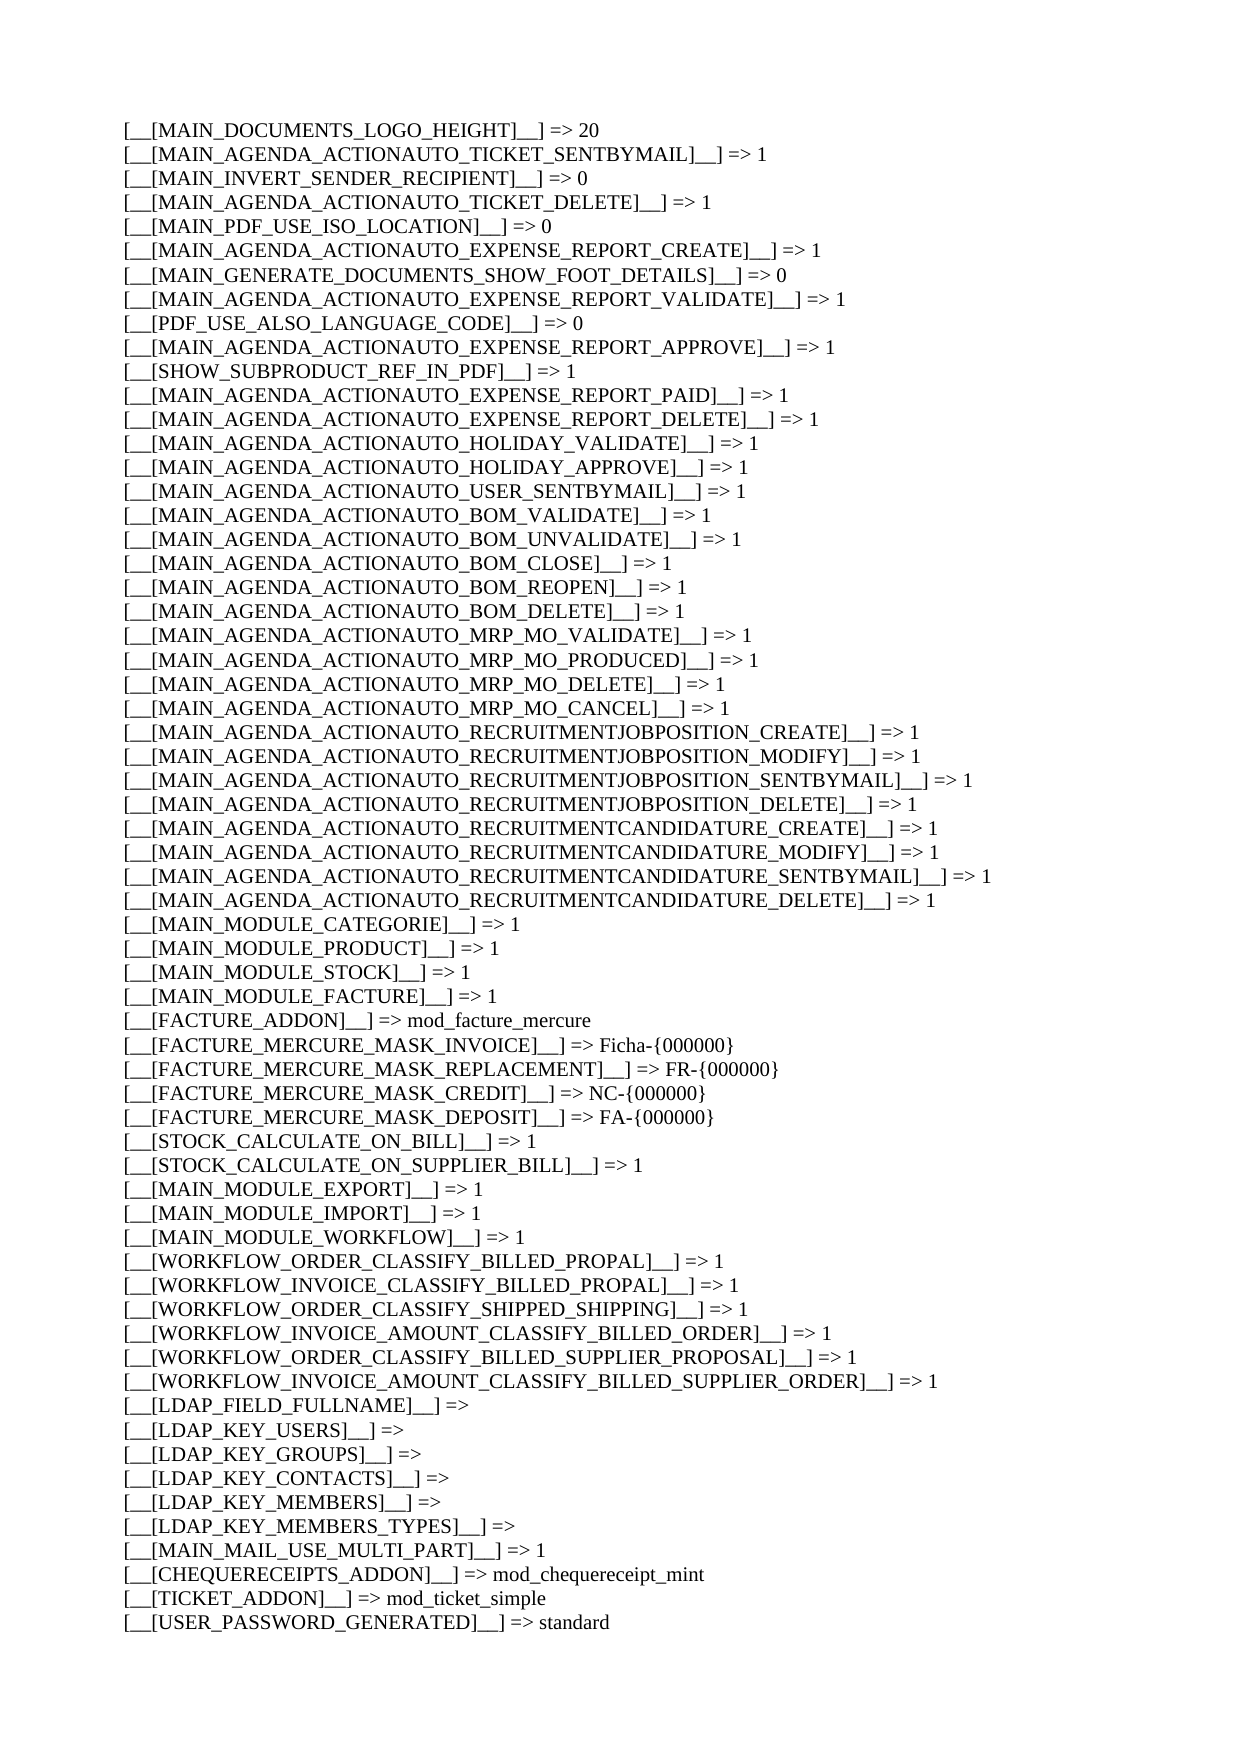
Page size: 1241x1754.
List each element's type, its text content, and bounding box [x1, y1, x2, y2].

text [__[MAIN_DOCUMENTS_LOGO_HEIGHT]__] => 20 [__[MAIN_AGENDA_ACTIONAUTO_TICKET_SENTBYMAIL]__] => 1 [__[MAIN_INVERT_SENDER_RECIPIENT]__] => 0 [__[MAIN_AGENDA_ACTIONAUTO_TICKET_DELETE]__] => 1 [__[MAIN_PDF_USE_ISO_LOCATION]__] => 0 [__[MAIN_AGENDA_ACTIONAUTO_EXPENSE_REPORT_CREATE]__] => 1 [__[MAIN_GENERATE_DOCUMENTS_SHOW_FOOT_DETAILS]__] => 0 [__[MAIN_AGENDA_ACTIONAUTO_EXPENSE_REPORT_VALIDATE]__] => 1 [__[PDF_USE_ALSO_LANGUAGE_CODE]__] => 0 [__[MAIN_AGENDA_ACTIONAUTO_EXPENSE_REPORT_APPROVE]__] => 1 [__[SHOW_SUBPRODUCT_REF_IN_PDF]__] => 1 [__[MAIN_AGENDA_ACTIONAUTO_EXPENSE_REPORT_PAID]__] => 1 [__[MAIN_AGENDA_ACTIONAUTO_EXPENSE_REPORT_DELETE]__] => 1 [__[MAIN_AGENDA_ACTIONAUTO_HOLIDAY_VALIDATE]__] => 1 [__[MAIN_AGENDA_ACTIONAUTO_HOLIDAY_APPROVE]__] => 1 [__[MAIN_AGENDA_ACTIONAUTO_USER_SENTBYMAIL]__] => 1 [__[MAIN_AGENDA_ACTIONAUTO_BOM_VALIDATE]__] => 1 [__[MAIN_AGENDA_ACTIONAUTO_BOM_UNVALIDATE]__] => 1 [__[MAIN_AGENDA_ACTIONAUTO_BOM_CLOSE]__] => 1 [__[MAIN_AGENDA_ACTIONAUTO_BOM_REOPEN]__] => 1 [__[MAIN_AGENDA_ACTIONAUTO_BOM_DELETE]__] => 1 [__[MAIN_AGENDA_ACTIONAUTO_MRP_MO_VALIDATE]__] => 1 [__[MAIN_AGENDA_ACTIONAUTO_MRP_MO_PRODUCED]__] => 1 [__[MAIN_AGENDA_ACTIONAUTO_MRP_MO_DELETE]__] => 1 [__[MAIN_AGENDA_ACTIONAUTO_MRP_MO_CANCEL]__] => 1 [__[MAIN_AGENDA_ACTIONAUTO_RECRUITMENTJOBPOSITION_CREATE]__] => 1 [__[MAIN_AGENDA_ACTIONAUTO_RECRUITMENTJOBPOSITION_MODIFY]__] => 1 [__[MAIN_AGENDA_ACTIONAUTO_RECRUITMENTJOBPOSITION_SENTBYMAIL]__] => 1 [__[MAIN_AGENDA_ACTIONAUTO_RECRUITMENTJOBPOSITION_DELETE]__] => 1 [__[MAIN_AGENDA_ACTIONAUTO_RECRUITMENTCANDIDATURE_CREATE]__] => 1 [__[MAIN_AGENDA_ACTIONAUTO_RECRUITMENTCANDIDATURE_MODIFY]__] => 1 [__[MAIN_AGENDA_ACTIONAUTO_RECRUITMENTCANDIDATURE_SENTBYMAIL]__] => 1 [__[MAIN_AGENDA_ACTIONAUTO_RECRUITMENTCANDIDATURE_DELETE]__] => 1 [__[MAIN_MODULE_CATEGORIE]__] => 1 [__[MAIN_MODULE_PRODUCT]__] => 1 [__[MAIN_MODULE_STOCK]__] => 1 [__[MAIN_MODULE_FACTURE]__] => 1 [__[FACTURE_ADDON]__] => mod_facture_mercure [__[FACTURE_MERCURE_MASK_INVOICE]__] => Ficha-{000000} [__[FACTURE_MERCURE_MASK_REPLACEMENT]__] => FR-{000000} [__[FACTURE_MERCURE_MASK_CREDIT]__] => NC-{000000} [__[FACTURE_MERCURE_MASK_DEPOSIT]__] => FA-{000000} [__[STOCK_CALCULATE_ON_BILL]__] => 1 [__[STOCK_CALCULATE_ON_SUPPLIER_BILL]__] => 1 [__[MAIN_MODULE_EXPORT]__] => 1 [__[MAIN_MODULE_IMPORT]__] => 1 [__[MAIN_MODULE_WORKFLOW]__] => 1 [__[WORKFLOW_ORDER_CLASSIFY_BILLED_PROPAL]__] => 1 [__[WORKFLOW_INVOICE_CLASSIFY_BILLED_PROPAL]__] => 1 [__[WORKFLOW_ORDER_CLASSIFY_SHIPPED_SHIPPING]__] => 1 [__[WORKFLOW_INVOICE_AMOUNT_CLASSIFY_BILLED_ORDER]__] => 1 [__[WORKFLOW_ORDER_CLASSIFY_BILLED_SUPPLIER_PROPOSAL]__] => 1 [__[WORKFLOW_INVOICE_AMOUNT_CLASSIFY_BILLED_SUPPLIER_ORDER]__] => 1 [__[LDAP_FIELD_FULLNAME]__] => [__[LDAP_KEY_USERS]__] => [__[LDAP_KEY_GROUPS]__] => [__[LDAP_KEY_CONTACTS]__] => [__[LDAP_KEY_MEMBERS]__] => [__[LDAP_KEY_MEMBERS_TYPES]__] => [__[MAIN_MAIL_USE_MULTI_PART]__] => 1 [__[CHEQUERECEIPTS_ADDON]__] => mod_chequereceipt_mint [__[TICKET_ADDON]__] => mod_ticket_simple [__[USER_PASSWORD_GENERATED]__] => standard [118, 118, 1122, 1634]
